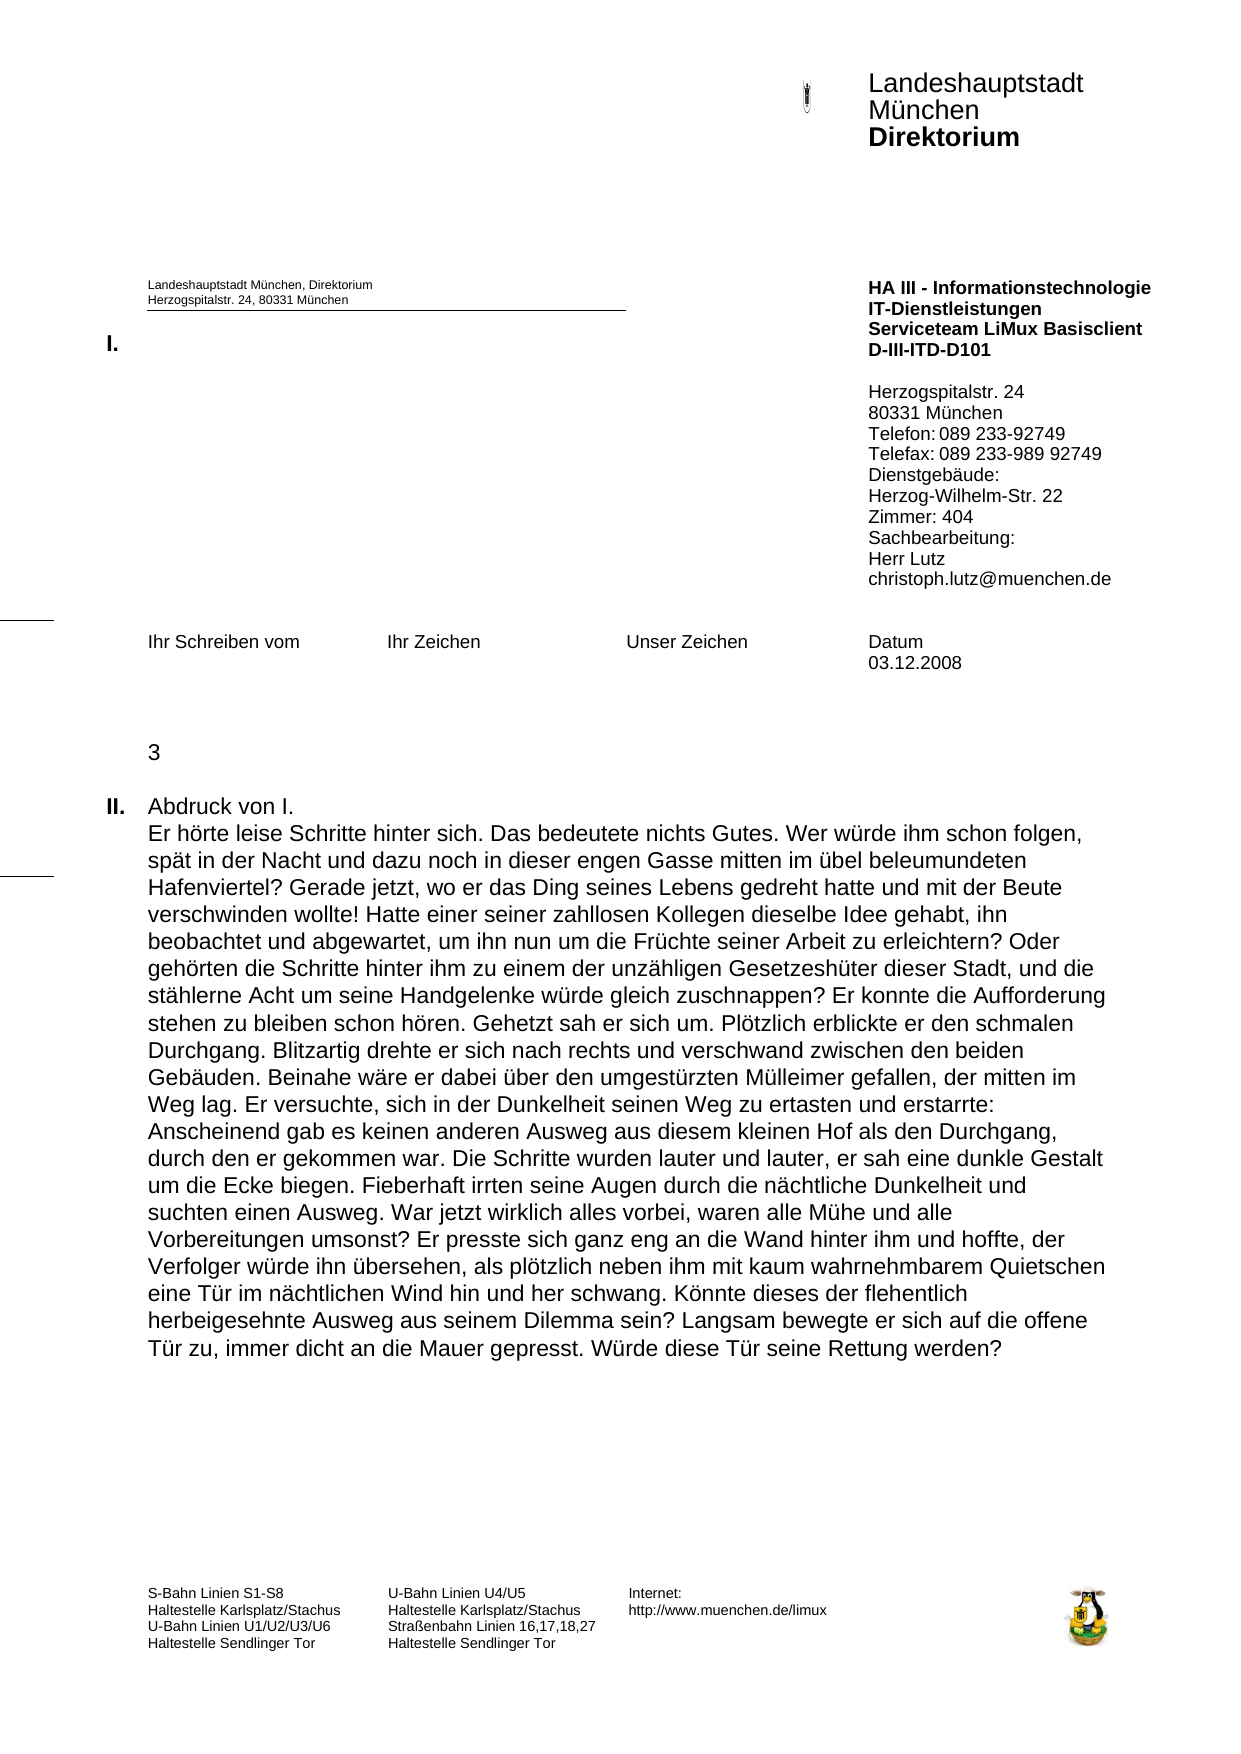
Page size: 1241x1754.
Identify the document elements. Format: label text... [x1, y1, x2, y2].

text München [868, 98, 1199, 125]
text 03.12.2008 [868, 653, 1108, 673]
text Landeshauptstadt [868, 71, 1199, 98]
text Er hörte leise Schritte hinter sich. Das bedeutete nichts Gutes. Wer würde ihm schon folgen, spät in der Nacht und dazu noch in dieser engen Gasse mitten im übel beleumundeten Hafenviertel? Gerade jetzt, wo er das Ding seines Lebens gedreht hatte und mit der Beute verschwinden wollte! Hatte einer seiner zahllosen Kollegen dieselbe Idee gehabt, ihn beobachtet und abgewartet, um ihn nun um die Früchte seiner Arbeit zu erleichtern? Oder gehörten die Schritte hinter ihm zu einem der unzähligen Gesetzeshüter dieser Stadt, und die stählerne Acht um seine Handgelenke würde gleich zuschnappen? Er konnte die Aufforderung stehen zu bleiben schon hören. Gehetzt sah er sich um. Plötzlich erblickte er den schmalen Durchgang. Blitzartig drehte er sich nach rechts und verschwand zwischen den beiden Gebäuden. Beinahe wäre er dabei über den umgestürzten Mülleimer gefallen, der mitten im Weg lag. Er versuchte, sich in der Dunkelheit seinen Weg zu ertasten und erstarrte: Anscheinend gab es keinen anderen Ausweg aus diesem kleinen Hof als den Durchgang, durch den er gekommen war. Die Schritte wurden lauter und lauter, er sah eine dunkle Gestalt um die Ecke biegen. Fieberhaft irrten seine Augen durch die nächtliche Dunkelheit und suchten einen Ausweg. War jetzt wirklich alles vorbei, waren alle Mühe und alle Vorbereitungen umsonst? Er presste sich ganz eng an die Wand hinter ihm und hoffte, der Verfolger würde ihn übersehen, als plötzlich neben ihm mit kaum wahrnehmbarem Quietschen eine Tür im nächtlichen Wind hin und her schwang. Könnte dieses der flehentlich herbeigesehnte Ausweg aus seinem Dilemma sein? Langsam bewegte er sich auf die offene Tür zu, immer dicht an die Mauer gepresst. Würde diese Tür seine Rettung werden? [148, 820, 1109, 1361]
table_header Internet: http://www.muenchen.de/limux [628, 1551, 869, 1652]
picture [1063, 1585, 1109, 1647]
text Herzogspitalstr. 24 80331 München Telefon: 089 233-92749 Telefax: 089 233-989 92749 Dienstgebäude: Herzog-Wilhelm-Str. 22 Zimmer: 404 Sachbearbeitung: Herr Lutz christoph.lutz@muenchen.de [868, 382, 1199, 590]
table_header S-Bahn Linien S1-S8 Haltestelle Karlsplatz/Stachus U-Bahn Linien U1/U2/U3/U6 Haltestelle Sendlinger Tor [148, 1551, 388, 1652]
text II. Abdruck von I. [106, 793, 1109, 820]
text Unser Zeichen [626, 632, 833, 653]
table_header [869, 1551, 1110, 1652]
text Ihr Schreiben vom [148, 632, 354, 653]
text D-III-ITD-D101 [868, 340, 1199, 361]
text Datum [868, 632, 1108, 653]
text Ihr Zeichen [387, 632, 593, 653]
text Landeshauptstadt München, Direktorium [148, 277, 626, 292]
table_header U-Bahn Linien U4/U5 Haltestelle Karlsplatz/Stachus Straßenbahn Linien 16,17,18,27 Haltestelle Sendlinger Tor [388, 1551, 628, 1652]
text 3 [148, 738, 1109, 766]
text Direktorium [868, 125, 1199, 152]
text Herzogspitalstr. 24, 80331 München [148, 292, 626, 307]
text HA III - Informationstechnologie IT-Dienstleistungen Serviceteam LiMux Basisclient [868, 277, 1199, 340]
text I. [106, 331, 136, 356]
picture [803, 80, 811, 113]
